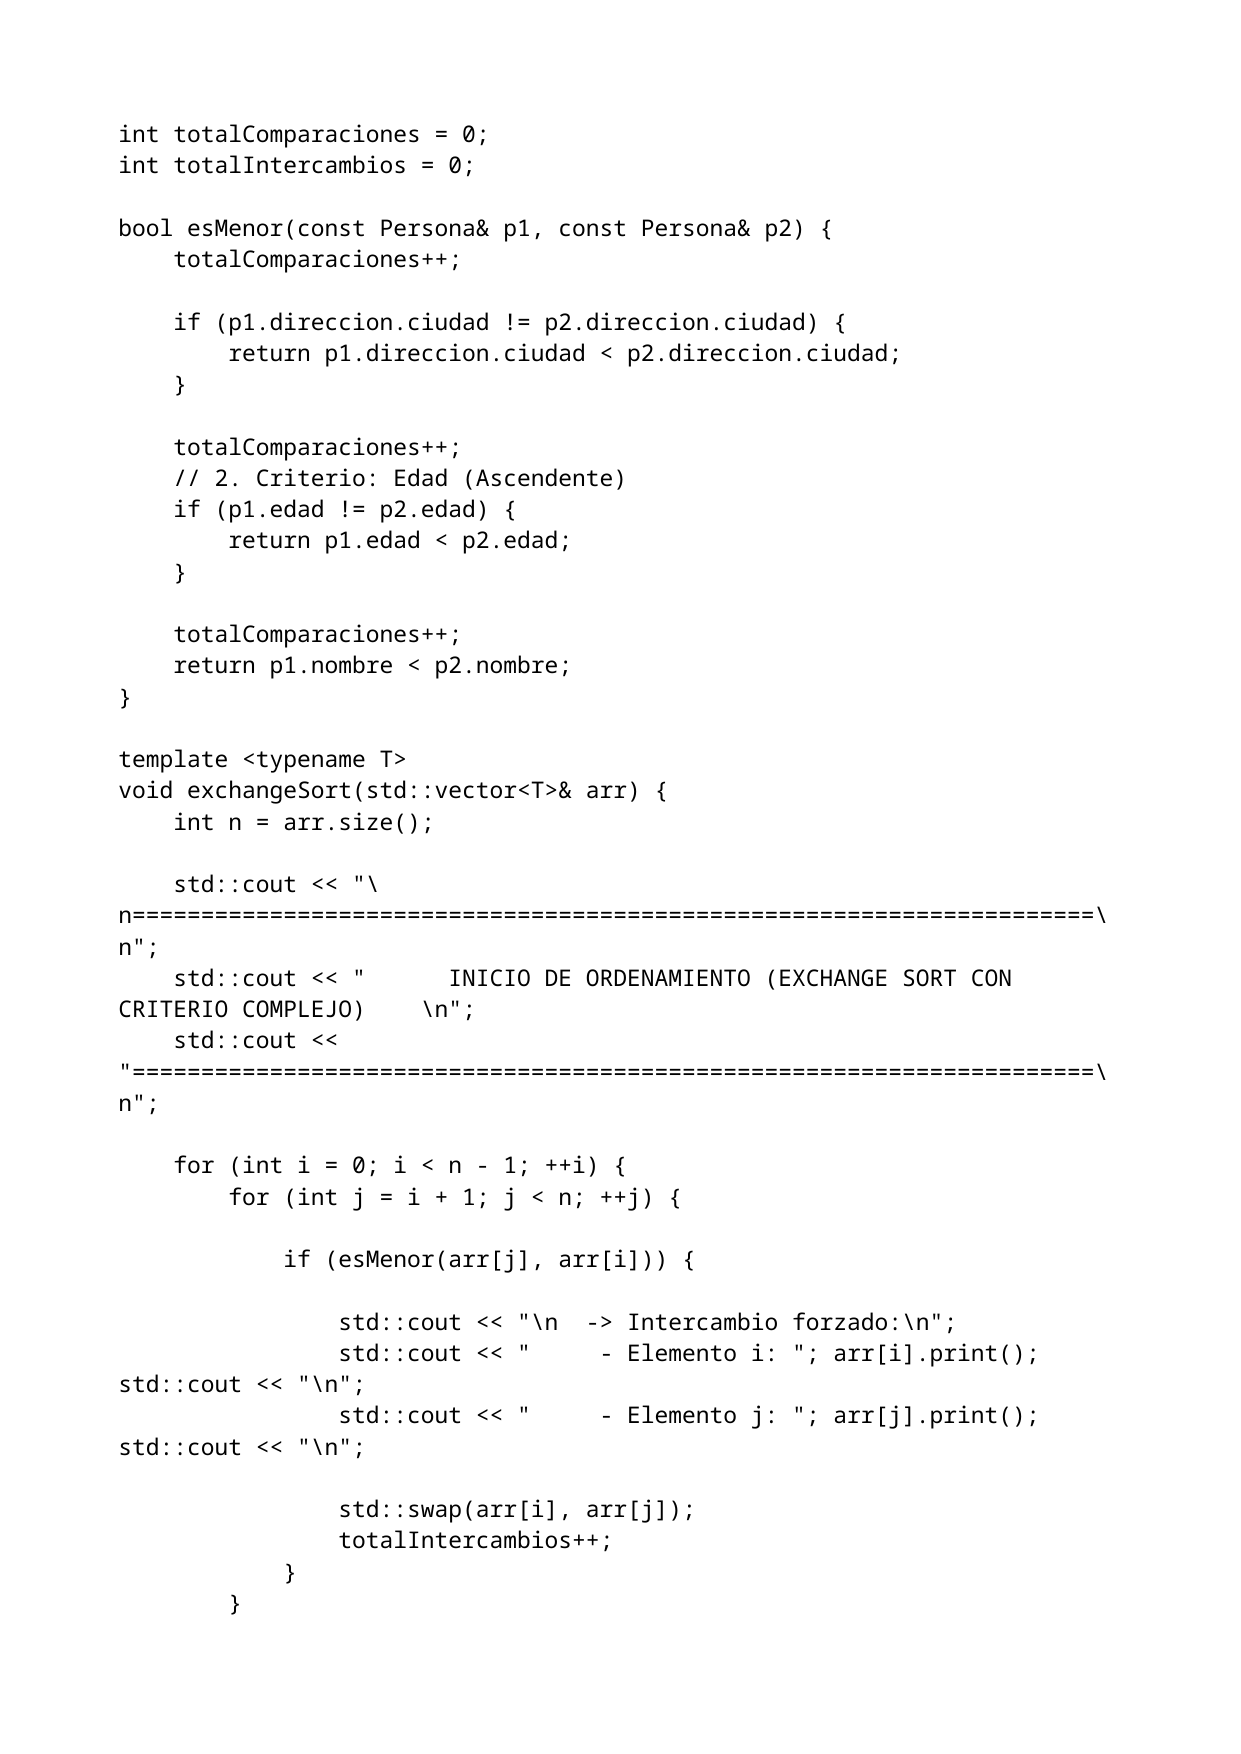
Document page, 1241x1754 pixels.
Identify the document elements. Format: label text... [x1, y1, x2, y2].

text totalComparaciones++; [118, 243, 1122, 274]
text std::cout << " INICIO DE ORDENAMIENTO (EXCHANGE SORT CON CRITERIO COMPLEJO) \n"; [118, 962, 1122, 1024]
text } [118, 1556, 1122, 1587]
text return p1.edad < p2.edad; [118, 524, 1122, 556]
text void exchangeSort(std::vector<T>& arr) { [118, 774, 1122, 806]
text } [118, 556, 1122, 587]
text std::cout << "\n -> Intercambio forzado:\n"; [118, 1306, 1122, 1337]
text // 2. Criterio: Edad (Ascendente) [118, 462, 1122, 493]
text int n = arr.size(); [118, 806, 1122, 837]
text std::cout << "\n======================================================================\n"; [118, 868, 1122, 962]
text totalComparaciones++; [118, 431, 1122, 462]
text return p1.direccion.ciudad < p2.direccion.ciudad; [118, 337, 1122, 368]
text int totalComparaciones = 0; [118, 118, 1122, 149]
text return p1.nombre < p2.nombre; [118, 649, 1122, 681]
text bool esMenor(const Persona& p1, const Persona& p2) { [118, 212, 1122, 243]
text std::cout << " - Elemento i: "; arr[i].print(); std::cout << "\n"; [118, 1337, 1122, 1399]
text std::cout << " - Elemento j: "; arr[j].print(); std::cout << "\n"; [118, 1399, 1122, 1462]
text } [118, 1587, 1122, 1618]
text totalIntercambios++; [118, 1524, 1122, 1556]
text std::cout << "======================================================================\n"; [118, 1024, 1122, 1118]
text if (esMenor(arr[j], arr[i])) { [118, 1243, 1122, 1274]
text int totalIntercambios = 0; [118, 149, 1122, 181]
text } [118, 368, 1122, 399]
text for (int j = i + 1; j < n; ++j) { [118, 1181, 1122, 1212]
text if (p1.edad != p2.edad) { [118, 493, 1122, 524]
text if (p1.direccion.ciudad != p2.direccion.ciudad) { [118, 306, 1122, 337]
text totalComparaciones++; [118, 618, 1122, 649]
text template <typename T> [118, 743, 1122, 774]
text for (int i = 0; i < n - 1; ++i) { [118, 1149, 1122, 1181]
text } [118, 681, 1122, 712]
text std::swap(arr[i], arr[j]); [118, 1493, 1122, 1524]
